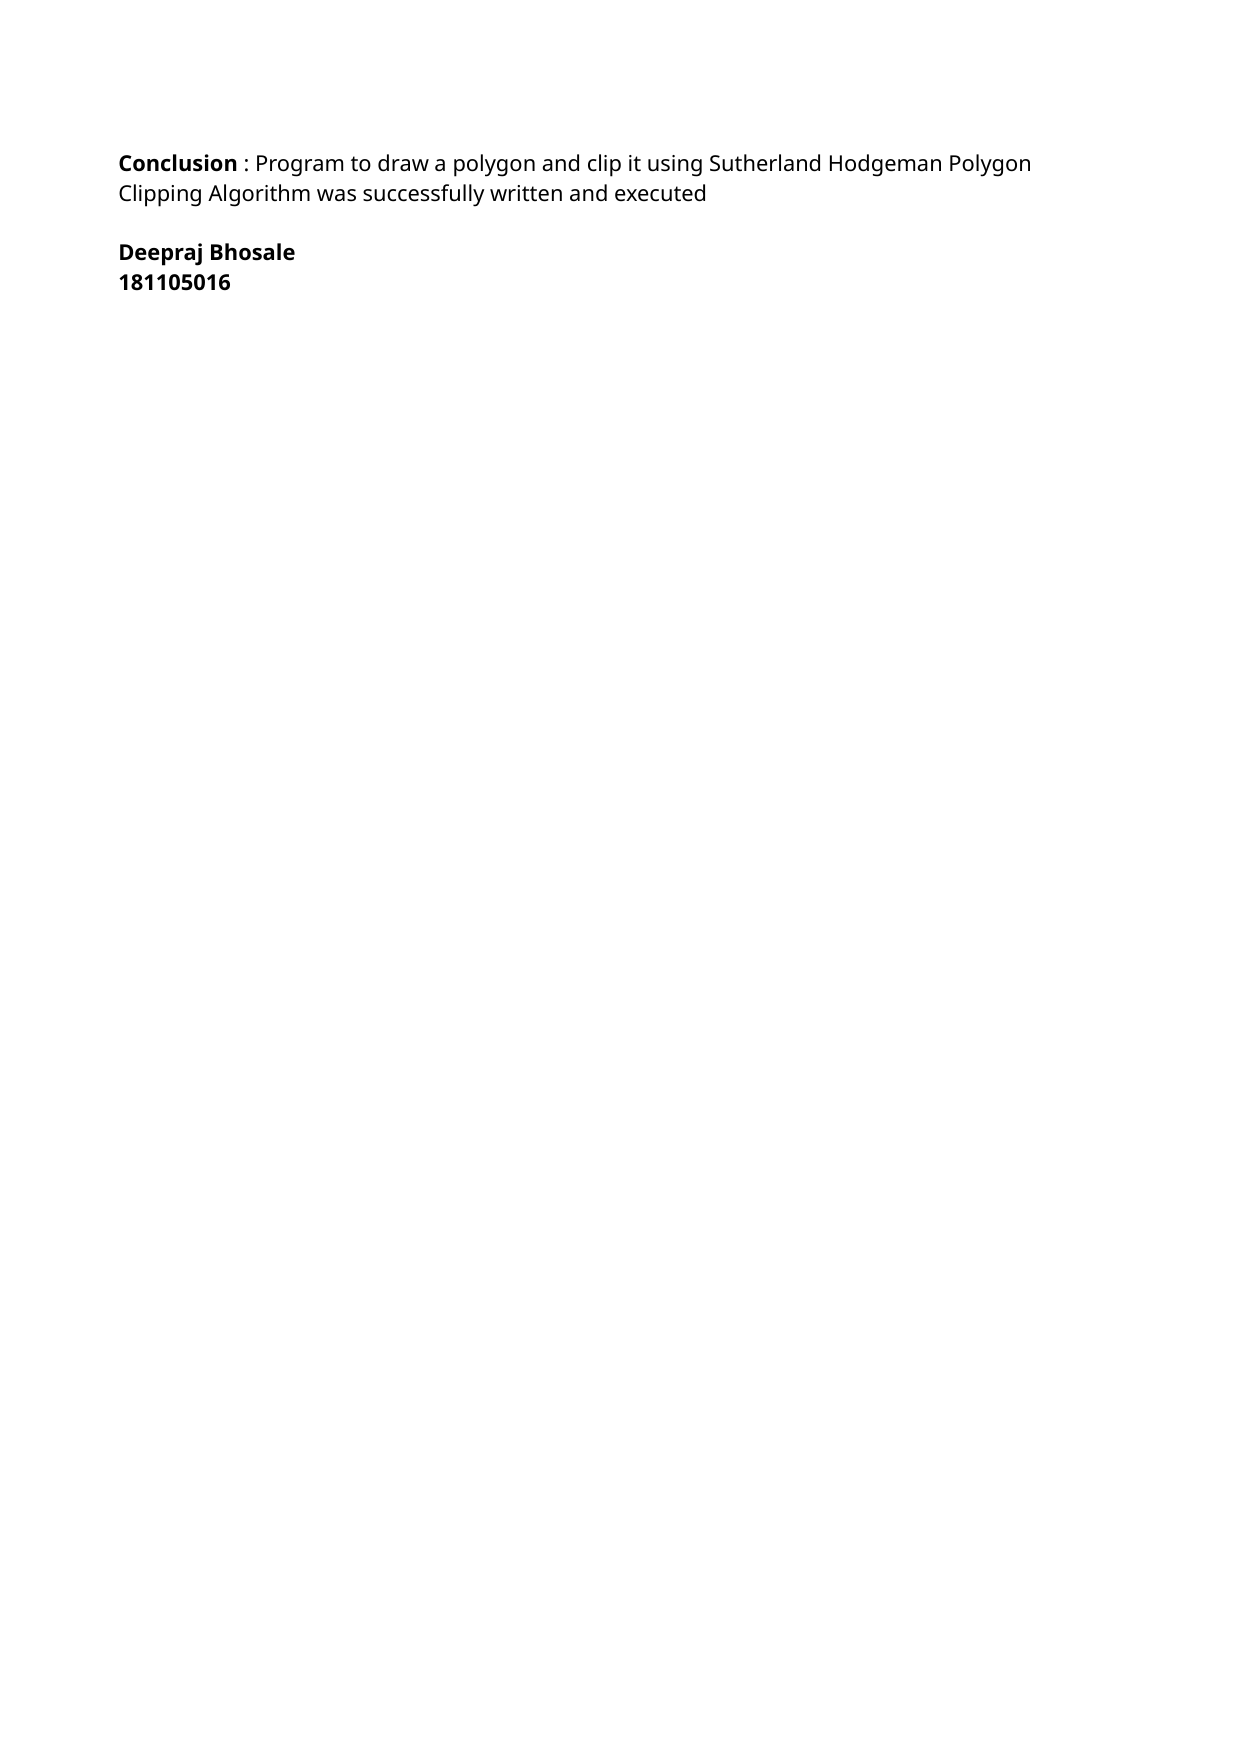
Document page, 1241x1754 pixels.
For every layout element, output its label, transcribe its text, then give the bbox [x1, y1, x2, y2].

text Deepraj Bhosale [118, 237, 1122, 267]
text 181105016 [118, 267, 1122, 297]
text Conclusion : Program to draw a polygon and clip it using Sutherland Hodgeman Polygon Clipping Algorithm was successfully written and executed [118, 148, 1122, 207]
